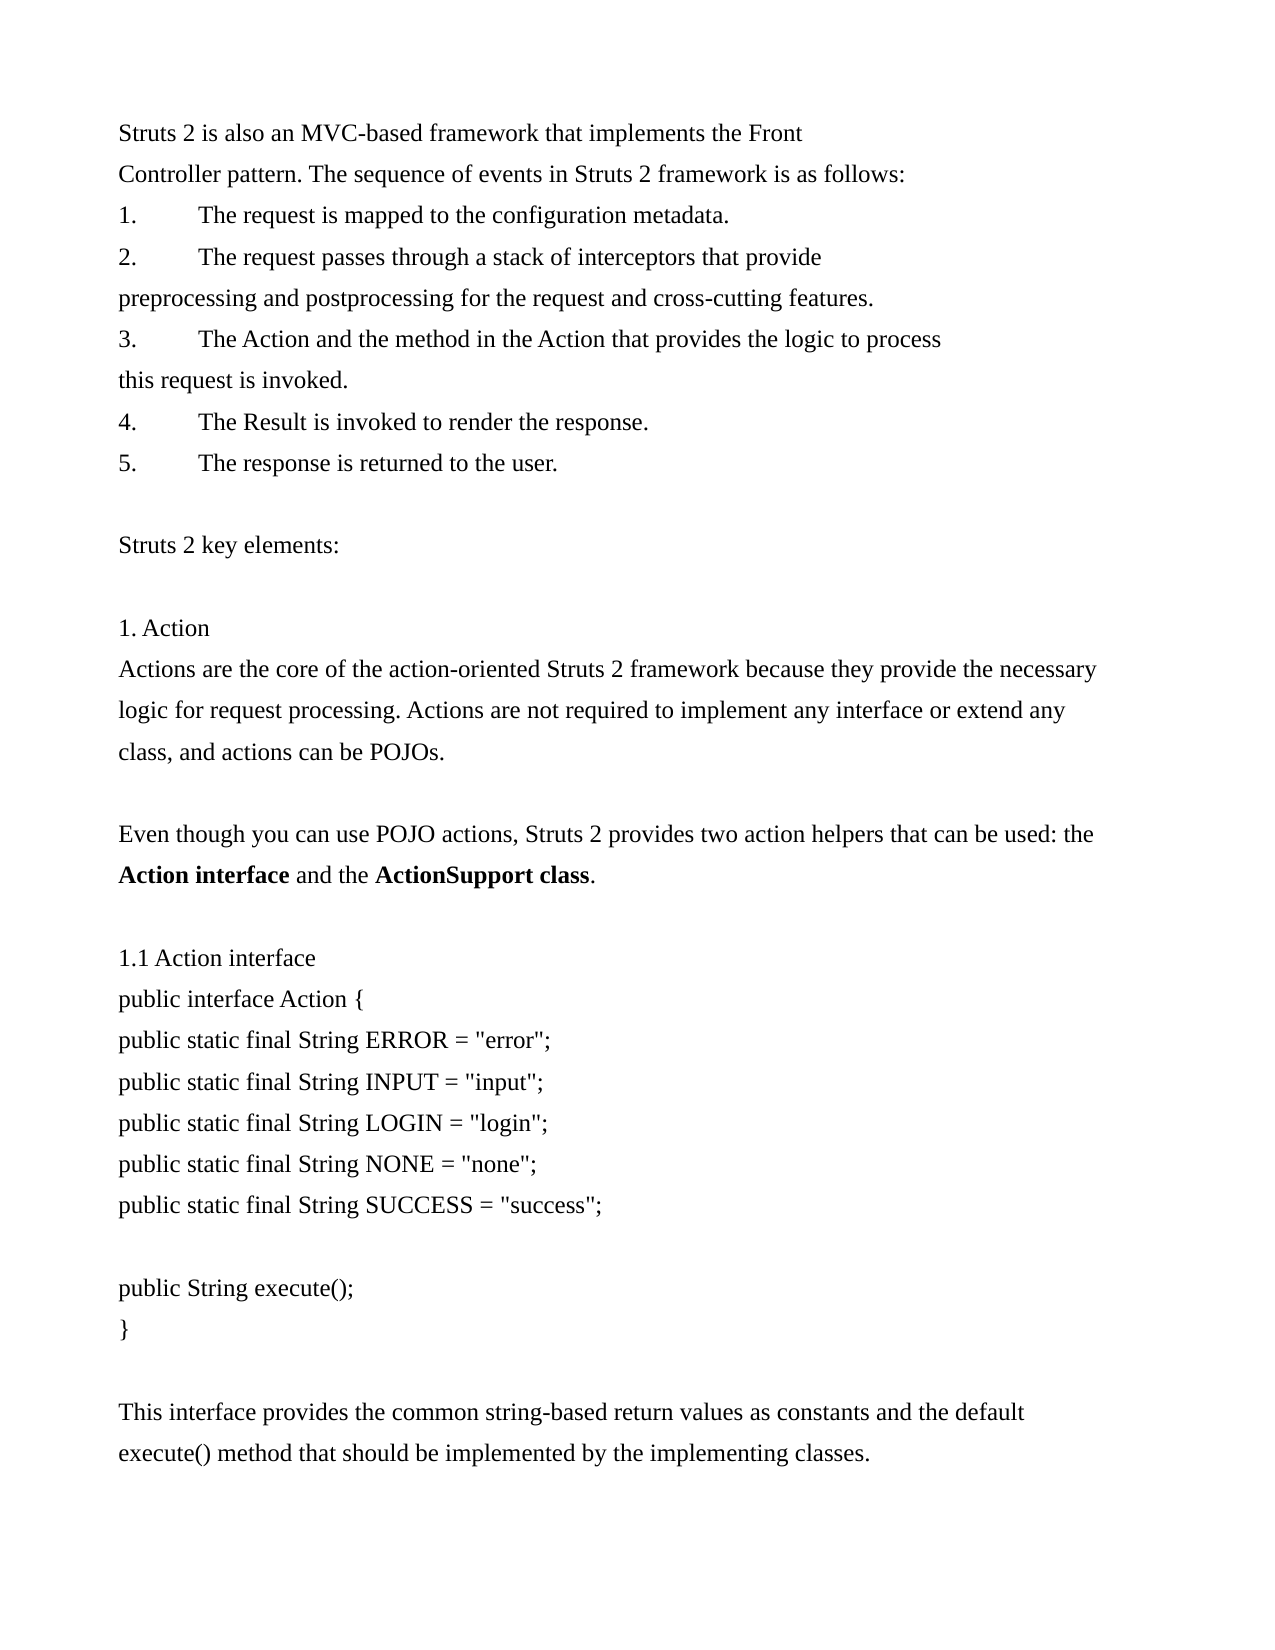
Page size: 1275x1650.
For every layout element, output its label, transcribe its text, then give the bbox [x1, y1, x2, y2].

subtitle public interface Action { [118, 984, 1157, 1013]
subtitle Controller pattern. The sequence of events in Struts 2 framework is as follows: [118, 159, 1157, 188]
subtitle Actions are the core of the action-oriented Struts 2 framework because they provide the necessary [118, 654, 1157, 683]
subtitle public static final String SUCCESS = "success"; [118, 1191, 1157, 1219]
subtitle public String execute(); [118, 1273, 1157, 1302]
subtitle } [118, 1314, 1157, 1343]
subtitle 2. The request passes through a stack of interceptors that provide [118, 242, 1157, 271]
subtitle public static final String INPUT = "input"; [118, 1067, 1157, 1096]
subtitle class, and actions can be POJOs. [118, 737, 1157, 766]
subtitle public static final String NONE = "none"; [118, 1149, 1157, 1178]
subtitle 4. The Result is invoked to render the response. [118, 407, 1157, 436]
subtitle 1. The request is mapped to the configuration metadata. [118, 201, 1157, 229]
subtitle Struts 2 key elements: [118, 531, 1157, 559]
subtitle execute() method that should be implemented by the implementing classes. [118, 1438, 1157, 1467]
subtitle this request is invoked. [118, 366, 1157, 394]
subtitle 1. Action [118, 613, 1157, 642]
subtitle preprocessing and postprocessing for the request and cross-cutting features. [118, 283, 1157, 312]
subtitle public static final String ERROR = "error"; [118, 1026, 1157, 1054]
subtitle 3. The Action and the method in the Action that provides the logic to process [118, 324, 1157, 353]
subtitle Struts 2 is also an MVC-based framework that implements the Front [118, 118, 1157, 147]
subtitle Action interface and the ActionSupport class. [118, 861, 1157, 889]
subtitle 5. The response is returned to the user. [118, 448, 1157, 477]
subtitle 1.1 Action interface [118, 943, 1157, 972]
subtitle logic for request processing. Actions are not required to implement any interface or extend any [118, 696, 1157, 724]
subtitle Even though you can use POJO actions, Struts 2 provides two action helpers that can be used: the [118, 819, 1157, 848]
subtitle public static final String LOGIN = "login"; [118, 1108, 1157, 1137]
subtitle This interface provides the common string-based return values as constants and the default [118, 1397, 1157, 1426]
